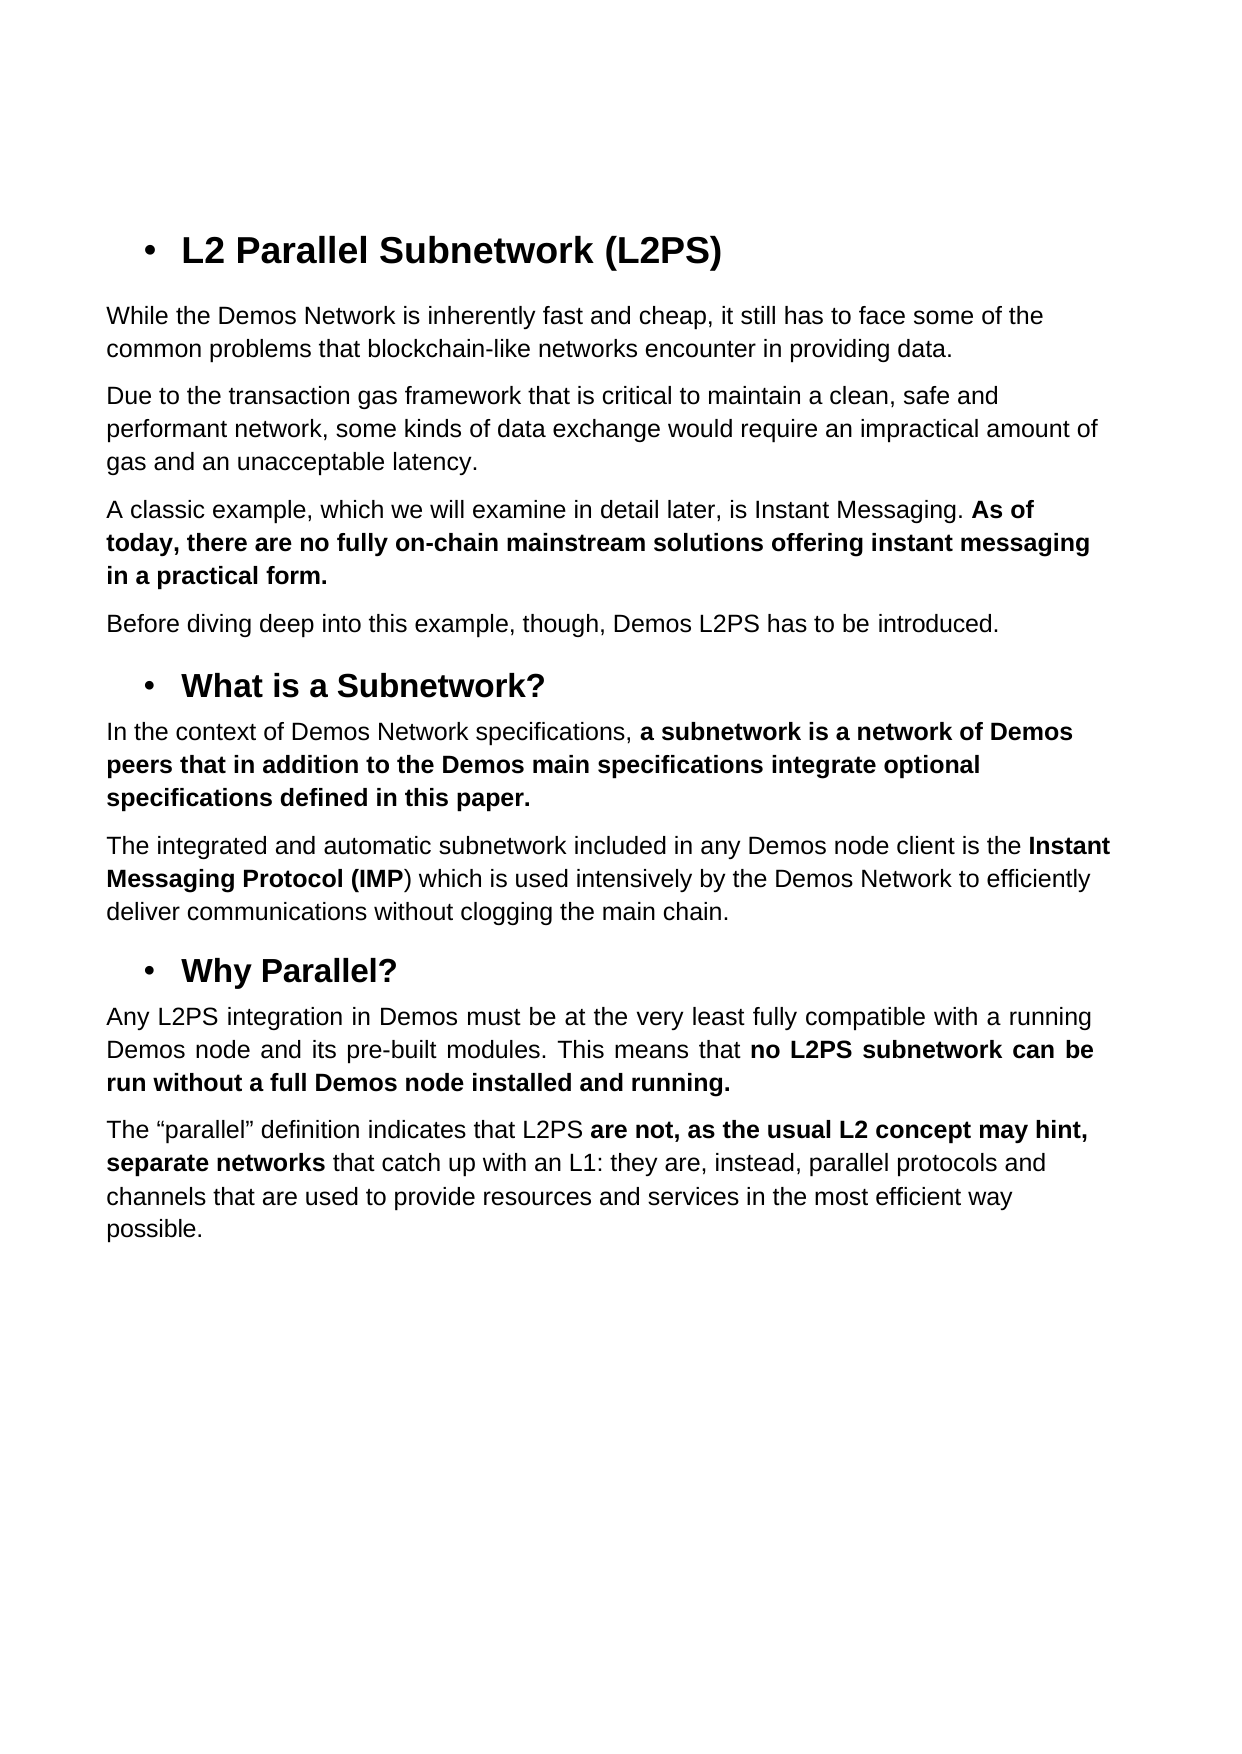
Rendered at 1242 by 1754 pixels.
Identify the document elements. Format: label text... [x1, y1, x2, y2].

text While the Demos Network is inherently fast and cheap, it still has to face some of the common problems that blockchain-like networks encounter in providing data. [106, 301, 1114, 362]
text Due to the transaction gas framework that is critical to maintain a clean, safe and performant network, some kinds of data exchange would require an impractical amount of gas and an unacceptable latency. [106, 381, 1114, 476]
text The “parallel” definition indicates that L2PS are not, as the usual L2 concept may hint, separate networks that catch up with an L1: they are, instead, parallel protocols and channels that are used to provide resources and services in the most efficient way possible. [106, 1115, 1114, 1243]
text Any L2PS integration in Demos must be at the very least fully compatible with a running Demos node and its pre-built modules. This means that no L2PS subnetwork can be run without a full Demos node installed and running. [106, 1002, 1094, 1097]
list Why Parallel? [144, 951, 1146, 989]
text In the context of Demos Network specifications, a subnetwork is a network of Demos peers that in addition to the Demos main specifications integrate optional specifications defined in this paper. [106, 717, 1114, 812]
text A classic example, which we will examine in detail later, is Instant Messaging. As of today, there are no fully on-chain mainstream solutions offering instant messaging in a practical form. [106, 495, 1114, 590]
text Before diving deep into this example, though, Demos L2PS has to be introduced. [106, 609, 1146, 637]
text The integrated and automatic subnetwork included in any Demos node client is the Instant Messaging Protocol (IMP) which is used intensively by the Demos Network to efficiently deliver communications without clogging the main chain. [106, 831, 1146, 926]
list What is a Subnetwork? [144, 666, 1146, 705]
list L2 Parallel Subnetwork (L2PS) [144, 228, 1146, 272]
